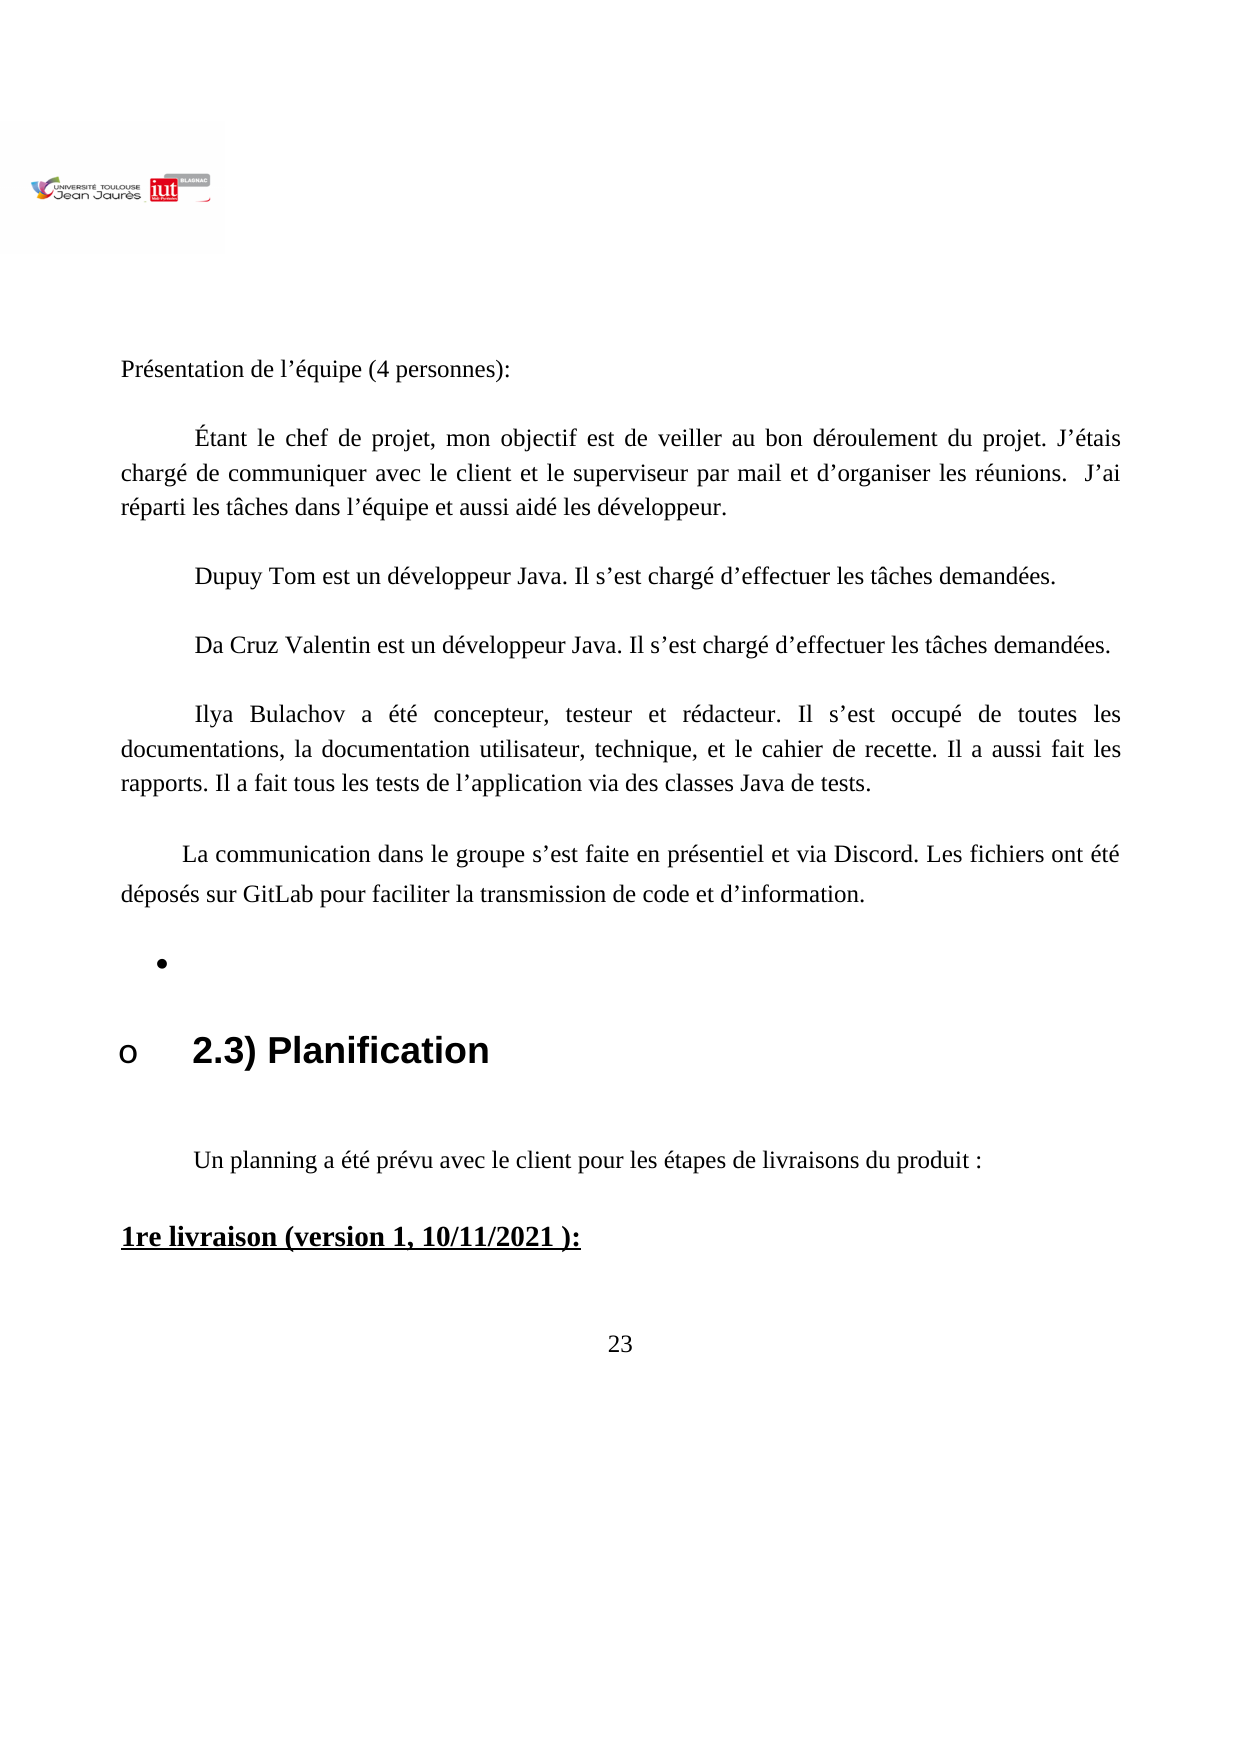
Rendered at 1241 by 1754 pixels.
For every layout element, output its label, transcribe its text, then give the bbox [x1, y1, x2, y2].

list 2.3) Planification [118, 1027, 1122, 1072]
text Dupuy Tom est un développeur Java. Il s’est chargé d’effectuer les tâches demandées. [121, 561, 1122, 590]
text Présentation de l’équipe (4 personnes): [121, 354, 1122, 383]
text Étant le chef de projet, mon objectif est de veiller au bon déroulement du projet. J’étais chargé de communiquer avec le client et le superviseur par mail et d’organiser les réunions. J’ai réparti les tâches dans l’équipe et aussi aidé les développeur. [121, 423, 1122, 521]
text Da Cruz Valentin est un développeur Java. Il s’est chargé d’effectuer les tâches demandées. [121, 630, 1122, 659]
picture [0, 121, 226, 254]
text La communication dans le groupe s’est faite en présentiel et via Discord. Les fichiers ont été déposés sur GitLab pour faciliter la transmission de code et d’information. [121, 839, 1122, 908]
text Un planning a été prévu avec le client pour les étapes de livraisons du produit : [121, 1145, 1122, 1173]
text 1re livraison (version 1, 10/11/2021 ): [121, 1219, 1120, 1253]
text Ilya Bulachov a été concepteur, testeur et rédacteur. Il s’est occupé de toutes les documentations, la documentation utilisateur, technique, et le cahier de recette. Il a aussi fait les rapports. Il a fait tous les tests de l’application via des classes Java de tests. [121, 699, 1122, 797]
